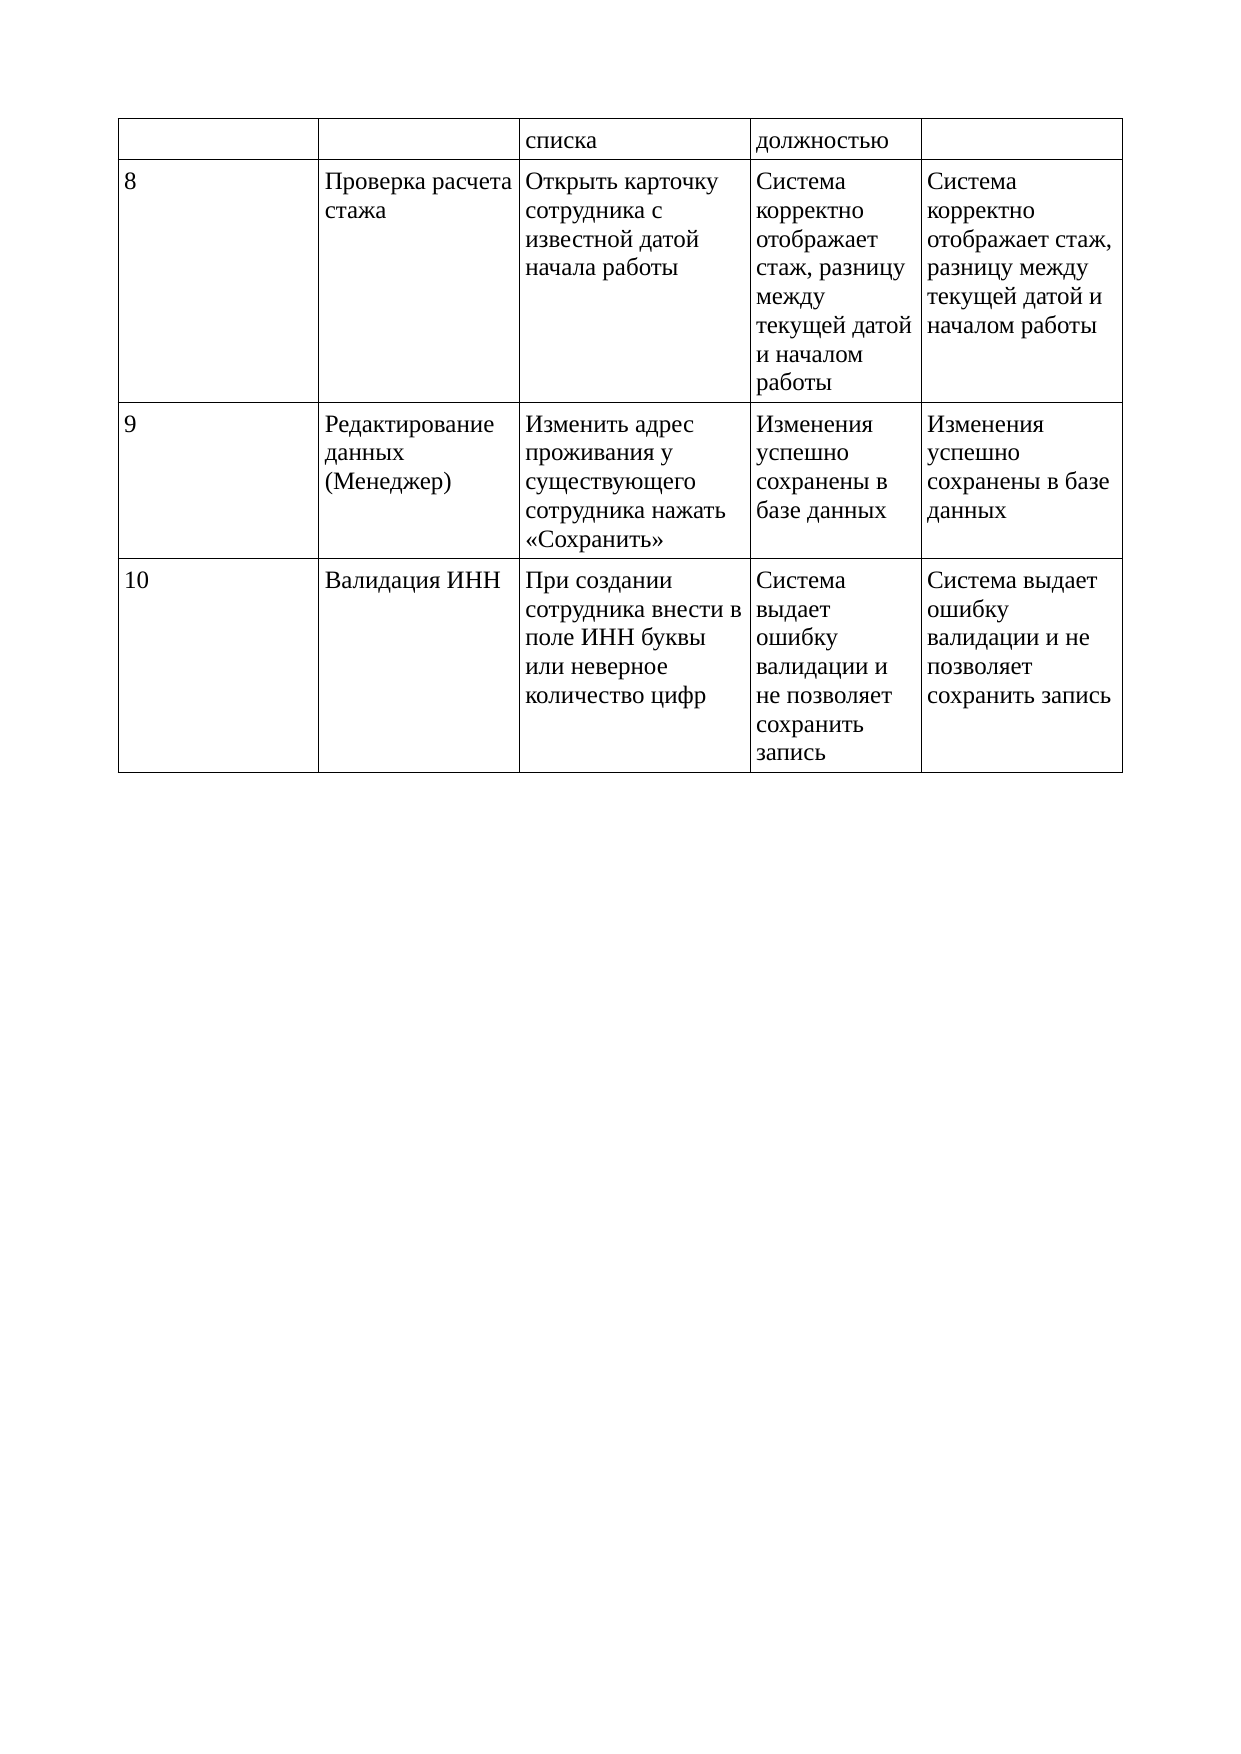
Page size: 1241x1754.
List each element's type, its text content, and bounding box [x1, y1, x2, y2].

table_cell [319, 119, 519, 159]
table_cell Открыть карточку сотрудника с известной датой начала работы [520, 160, 750, 402]
table_cell Изменить адрес проживания у существующего сотрудника нажать «Сохранить» [520, 403, 750, 558]
table_cell [922, 119, 1122, 159]
table_cell 8 [119, 160, 318, 402]
table_cell Система выдает ошибку валидации и не позволяет сохранить запись [751, 559, 921, 772]
table_cell должностью [751, 119, 921, 159]
table_cell Редактирование данных (Менеджер) [319, 403, 519, 558]
table_cell 9 [119, 403, 318, 558]
table_cell списка [520, 119, 750, 159]
table_cell Изменения успешно сохранены в базе данных [751, 403, 921, 558]
table_cell 10 [119, 559, 318, 772]
table_cell [119, 119, 318, 159]
table_cell Изменения успешно сохранены в базе данных [922, 403, 1122, 558]
table_cell При создании сотрудника внести в поле ИНН буквы или неверное количество цифр [520, 559, 750, 772]
table_cell Проверка расчета стажа [319, 160, 519, 402]
table_cell Валидация ИНН [319, 559, 519, 772]
table_cell Система корректно отображает стаж, разницу между текущей датой и началом работы [751, 160, 921, 402]
table_cell Система корректно отображает стаж, разницу между текущей датой и началом работы [922, 160, 1122, 402]
table_cell Система выдает ошибку валидации и не позволяет сохранить запись [922, 559, 1122, 772]
